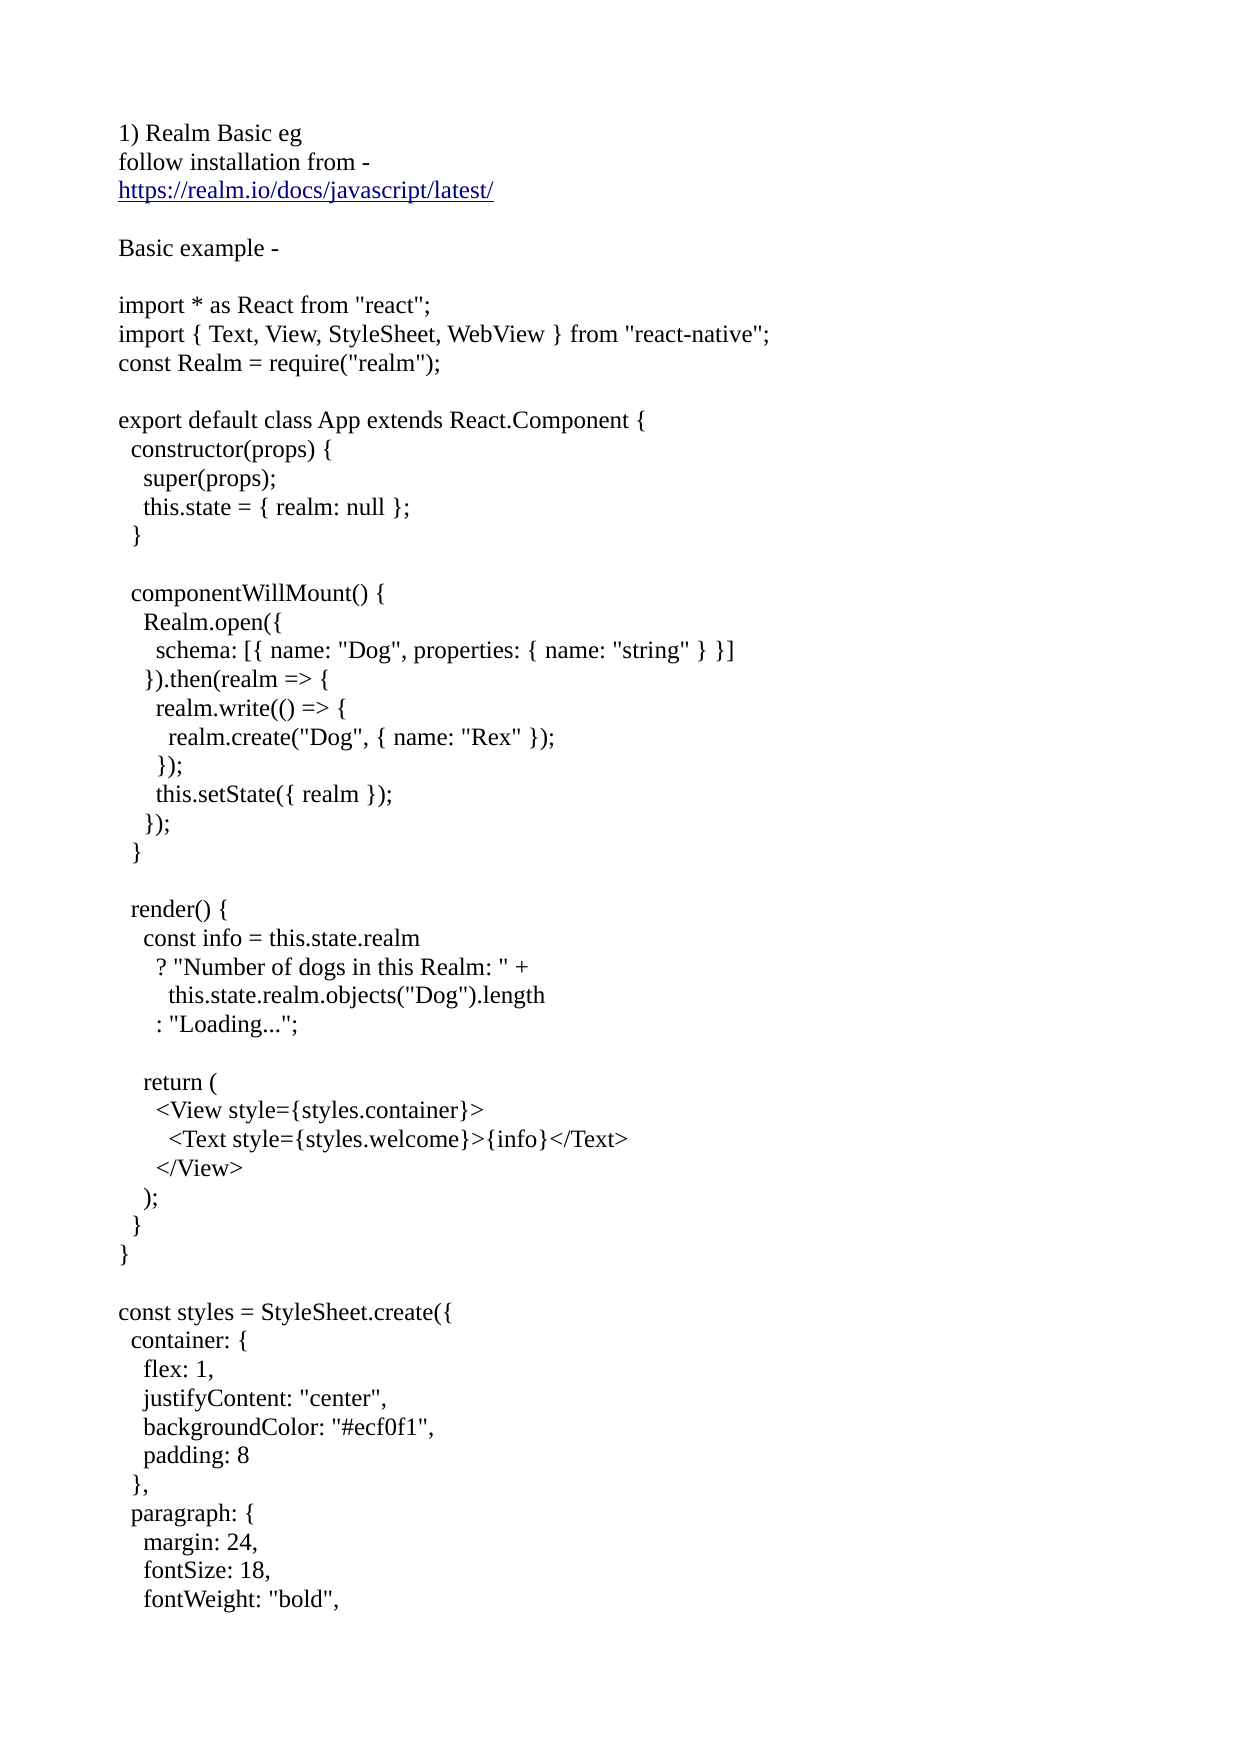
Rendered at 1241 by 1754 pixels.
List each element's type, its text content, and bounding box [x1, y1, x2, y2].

text ); [118, 1182, 1122, 1211]
text } [118, 521, 1122, 549]
text Realm.open({ [118, 607, 1122, 636]
text </View> [118, 1153, 1122, 1182]
text }, [118, 1469, 1122, 1498]
text paragraph: { [118, 1498, 1122, 1527]
text this.state.realm.objects("Dog").length [118, 981, 1122, 1009]
text justifyContent: "center", [118, 1383, 1122, 1412]
text import * as React from "react"; [118, 291, 1122, 319]
text follow installation from - [118, 147, 1122, 176]
text <View style={styles.container}> [118, 1096, 1122, 1124]
text this.setState({ realm }); [118, 779, 1122, 808]
text padding: 8 [118, 1441, 1122, 1469]
text import { Text, View, StyleSheet, WebView } from "react-native"; [118, 319, 1122, 348]
text export default class App extends React.Component { [118, 406, 1122, 434]
text } [118, 1211, 1122, 1239]
text }); [118, 751, 1122, 779]
text <Text style={styles.welcome}>{info}</Text> [118, 1124, 1122, 1153]
text 1) Realm Basic eg [118, 118, 1122, 147]
text }).then(realm => { [118, 664, 1122, 693]
text this.state = { realm: null }; [118, 492, 1122, 521]
text render() { [118, 894, 1122, 923]
text margin: 24, [118, 1527, 1122, 1556]
text } [118, 837, 1122, 866]
text }); [118, 808, 1122, 837]
text super(props); [118, 463, 1122, 492]
text container: { [118, 1326, 1122, 1354]
text flex: 1, [118, 1354, 1122, 1383]
text realm.write(() => { [118, 693, 1122, 722]
text fontWeight: "bold", [118, 1584, 1122, 1613]
text : "Loading..."; [118, 1009, 1122, 1038]
text const Realm = require("realm"); [118, 348, 1122, 377]
text componentWillMount() { [118, 578, 1122, 607]
text return ( [118, 1067, 1122, 1096]
text schema: [{ name: "Dog", properties: { name: "string" } }] [118, 636, 1122, 664]
text constructor(props) { [118, 434, 1122, 463]
text Basic example - [118, 233, 1122, 262]
text backgroundColor: "#ecf0f1", [118, 1412, 1122, 1441]
text ? "Number of dogs in this Realm: " + [118, 952, 1122, 981]
text const styles = StyleSheet.create({ [118, 1297, 1122, 1326]
text fontSize: 18, [118, 1556, 1122, 1584]
text const info = this.state.realm [118, 923, 1122, 952]
text realm.create("Dog", { name: "Rex" }); [118, 722, 1122, 751]
text https://realm.io/docs/javascript/latest/ [118, 176, 1122, 204]
text } [118, 1239, 1122, 1268]
